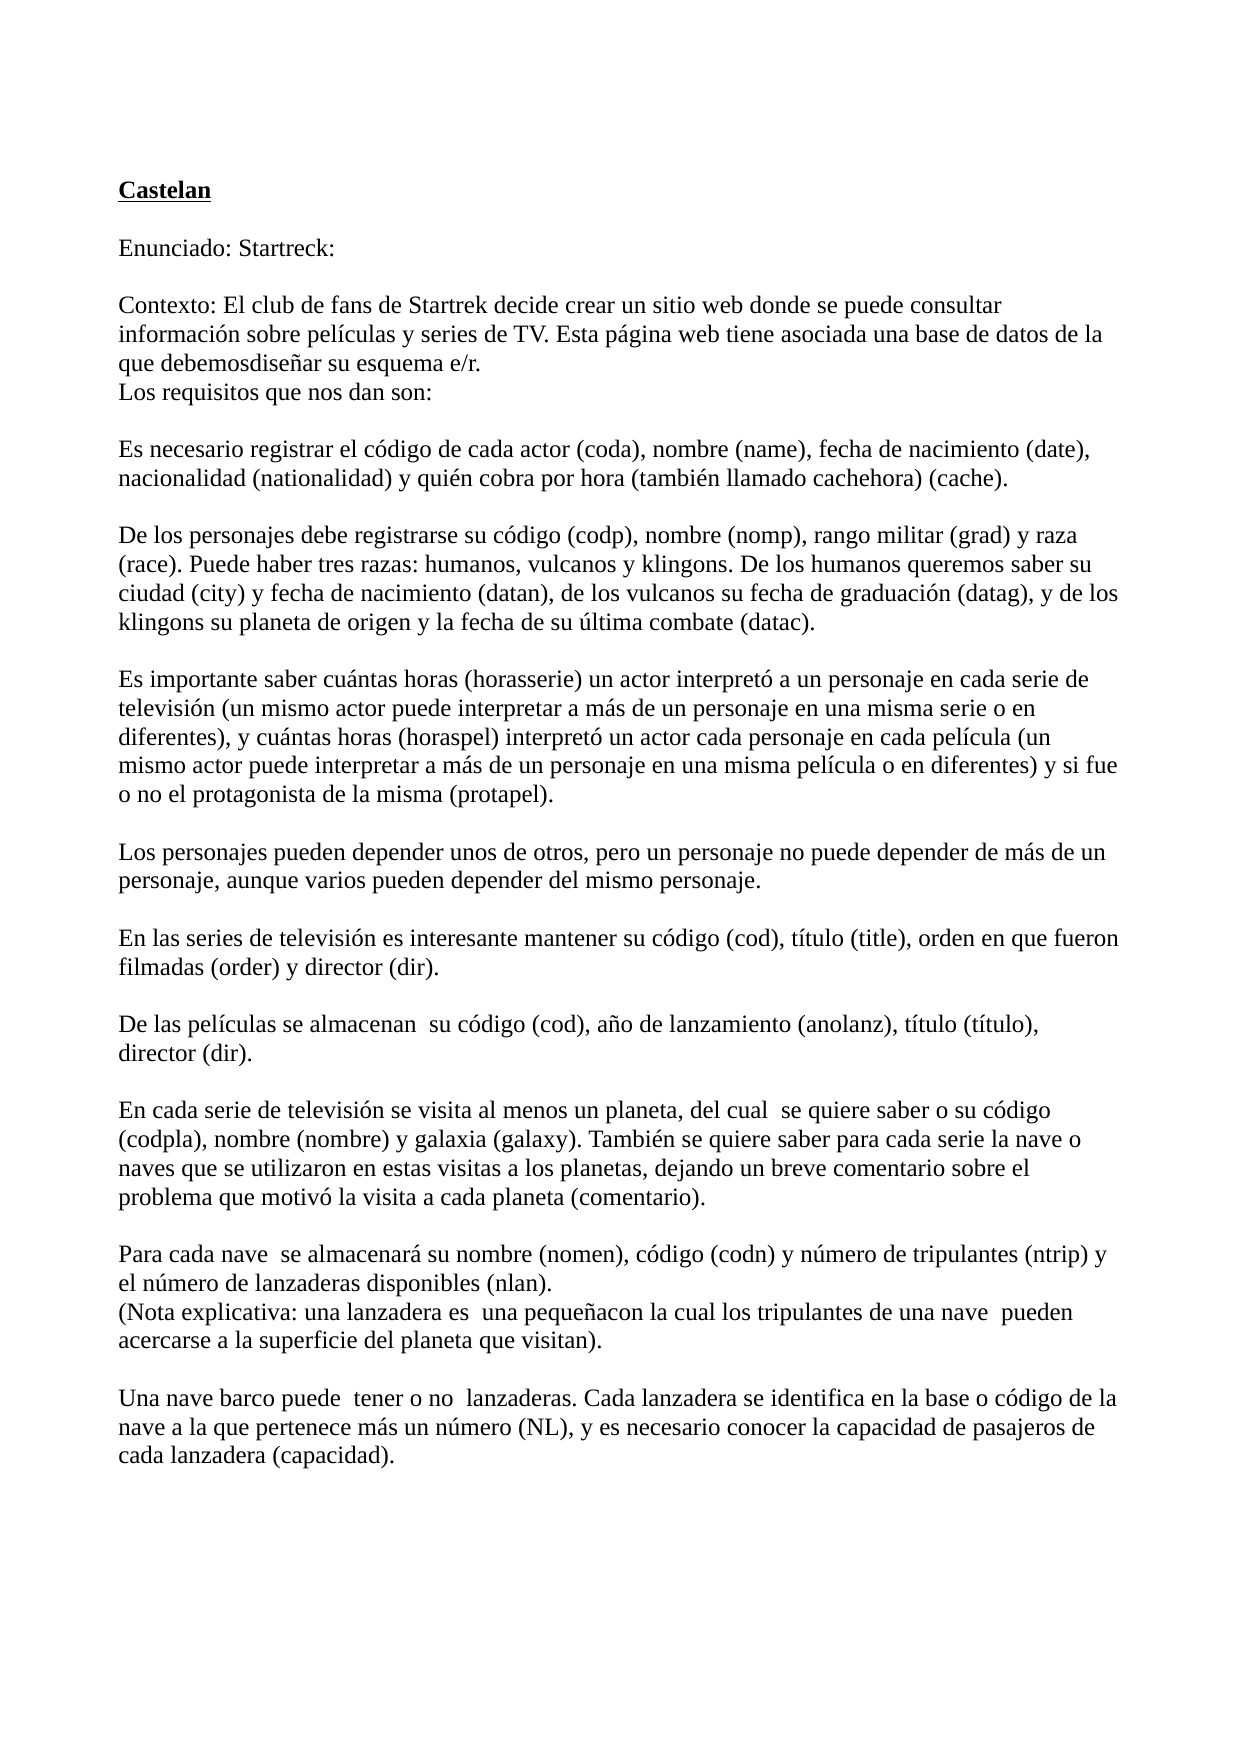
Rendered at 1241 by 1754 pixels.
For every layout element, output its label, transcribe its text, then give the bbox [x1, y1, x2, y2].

text Una nave barco puede tener o no lanzaderas. Cada lanzadera se identifica en la base o código de la nave a la que pertenece más un número (NL), y es necesario conocer la capacidad de pasajeros de cada lanzadera (capacidad). [118, 1383, 1122, 1469]
text Los personajes pueden depender unos de otros, pero un personaje no puede depender de más de un personaje, aunque varios pueden depender del mismo personaje. [118, 837, 1122, 894]
text Contexto: El club de fans de Startrek decide crear un sitio web donde se puede consultar información sobre películas y series de TV. Esta página web tiene asociada una base de datos de la que debemosdiseñar su esquema e/r. [118, 291, 1122, 377]
text Es necesario registrar el código de cada actor (coda), nombre (name), fecha de nacimiento (date), nacionalidad (nationalidad) y quién cobra por hora (también llamado cachehora) (cache). [118, 434, 1122, 492]
text De los personajes debe registrarse su código (codp), nombre (nomp), rango militar (grad) y raza (race). Puede haber tres razas: humanos, vulcanos y klingons. De los humanos queremos saber su ciudad (city) y fecha de nacimiento (datan), de los vulcanos su fecha de graduación (datag), y de los klingons su planeta de origen y la fecha de su última combate (datac). [118, 521, 1122, 636]
text Los requisitos que nos dan son: [118, 377, 1122, 406]
text (Nota explicativa: una lanzadera es una pequeñacon la cual los tripulantes de una nave pueden acercarse a la superficie del planeta que visitan). [118, 1297, 1122, 1354]
text Castelan [118, 176, 1122, 204]
text Es importante saber cuántas horas (horasserie) un actor interpretó a un personaje en cada serie de televisión (un mismo actor puede interpretar a más de un personaje en una misma serie o en diferentes), y cuántas horas (horaspel) interpretó un actor cada personaje en cada película (un mismo actor puede interpretar a más de un personaje en una misma película o en diferentes) y si fue o no el protagonista de la misma (protapel). [118, 664, 1122, 808]
text Para cada nave se almacenará su nombre (nomen), código (codn) y número de tripulantes (ntrip) y el número de lanzaderas disponibles (nlan). [118, 1239, 1122, 1297]
text En cada serie de televisión se visita al menos un planeta, del cual se quiere saber o su código (codpla), nombre (nombre) y galaxia (galaxy). También se quiere saber para cada serie la nave o naves que se utilizaron en estas visitas a los planetas, dejando un breve comentario sobre el problema que motivó la visita a cada planeta (comentario). [118, 1096, 1122, 1211]
text De las películas se almacenan su código (cod), año de lanzamiento (anolanz), título (título), director (dir). [118, 1009, 1122, 1067]
text En las series de televisión es interesante mantener su código (cod), título (title), orden en que fueron filmadas (order) y director (dir). [118, 923, 1122, 981]
text Enunciado: Startreck: [118, 233, 1122, 262]
